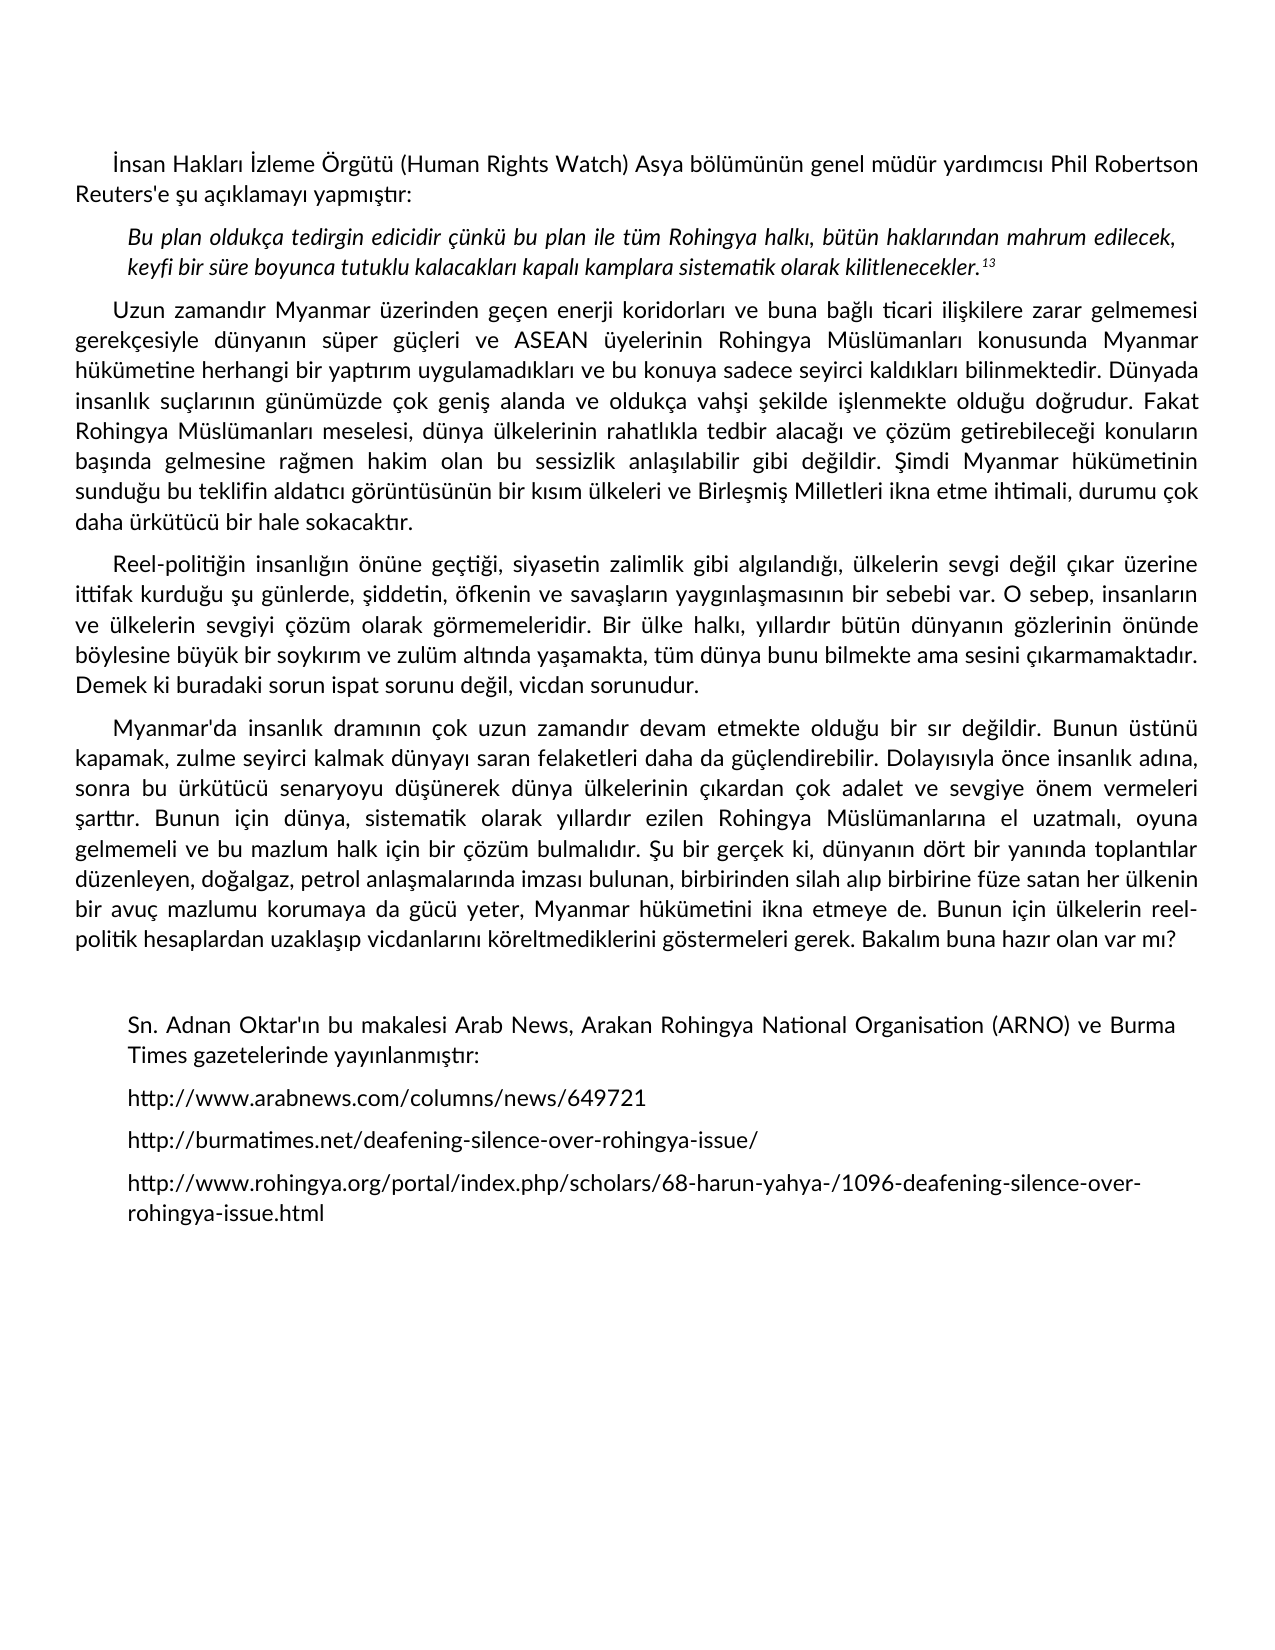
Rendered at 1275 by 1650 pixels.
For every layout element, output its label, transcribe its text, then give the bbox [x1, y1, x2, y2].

text Uzun zamandır Myanmar üzerinden geçen enerji koridorları ve buna bağlı ticari ilişkilere zarar gelmemesi gerekçesiyle dünyanın süper güçleri ve ASEAN üyelerinin Rohingya Müslümanları konusunda Myanmar hükümetine herhangi bir yaptırım uygulamadıkları ve bu konuya sadece seyirci kaldıkları bilinmektedir. Dünyada insanlık suçlarının günümüzde çok geniş alanda ve oldukça vahşi şekilde işlenmekte olduğu doğrudur. Fakat Rohingya Müslümanları meselesi, dünya ülkelerinin rahatlıkla tedbir alacağı ve çözüm getirebileceği konuların başında gelmesine rağmen hakim olan bu sessizlik anlaşılabilir gibi değildir. Şimdi Myanmar hükümetinin sunduğu bu teklifin aldatıcı görüntüsünün bir kısım ülkeleri ve Birleşmiş Milletleri ikna etme ihtimali, durumu çok daha ürkütücü bir hale sokacaktır. [75, 296, 1200, 535]
text http://burmatimes.net/deafening-silence-over-rohingya-issue/ [127, 1126, 1177, 1153]
text http://www.rohingya.org/portal/index.php/scholars/68-harun-yahya-/1096-deafening-silence-over-rohingya-issue.html [127, 1169, 1177, 1226]
text http://www.arabnews.com/columns/news/649721 [127, 1083, 1177, 1111]
text İnsan Hakları İzleme Örgütü (Human Rights Watch) Asya bölümünün genel müdür yardımcısı Phil Robertson Reuters'e şu açıklamayı yapmıştır: [75, 150, 1200, 208]
text Sn. Adnan Oktar'ın bu makalesi Arab News, Arakan Rohingya National Organisation (ARNO) ve Burma Times gazetelerinde yayınlanmıştır: [127, 1010, 1177, 1068]
text Bu plan oldukça tedirgin edicidir çünkü bu plan ile tüm Rohingya halkı, bütün haklarından mahrum edilecek, keyfi bir süre boyunca tutuklu kalacakları kapalı kamplara sistematik olarak kilitlenecekler.13 [127, 223, 1177, 281]
text Reel-politiğin insanlığın önüne geçtiği, siyasetin zalimlik gibi algılandığı, ülkelerin sevgi değil çıkar üzerine ittifak kurduğu şu günlerde, şiddetin, öfkenin ve savaşların yaygınlaşmasının bir sebebi var. O sebep, insanların ve ülkelerin sevgiyi çözüm olarak görmemeleridir. Bir ülke halkı, yıllardır bütün dünyanın gözlerinin önünde böylesine büyük bir soykırım ve zulüm altında yaşamakta, tüm dünya bunu bilmekte ama sesini çıkarmamaktadır. Demek ki buradaki sorun ispat sorunu değil, vicdan sorunudur. [75, 550, 1200, 698]
text Myanmar'da insanlık dramının çok uzun zamandır devam etmekte olduğu bir sır değildir. Bunun üstünü kapamak, zulme seyirci kalmak dünyayı saran felaketleri daha da güçlendirebilir. Dolayısıyla önce insanlık adına, sonra bu ürkütücü senaryoyu düşünerek dünya ülkelerinin çıkardan çok adalet ve sevgiye önem vermeleri şarttır. Bunun için dünya, sistematik olarak yıllardır ezilen Rohingya Müslümanlarına el uzatmalı, oyuna gelmemeli ve bu mazlum halk için bir çözüm bulmalıdır. Şu bir gerçek ki, dünyanın dört bir yanında toplantılar düzenleyen, doğalgaz, petrol anlaşmalarında imzası bulunan, birbirinden silah alıp birbirine füze satan her ülkenin bir avuç mazlumu korumaya da gücü yeter, Myanmar hükümetini ikna etmeye de. Bunun için ülkelerin reel-politik hesaplardan uzaklaşıp vicdanlarını köreltmediklerini göstermeleri gerek. Bakalım buna hazır olan var mı? [75, 713, 1200, 952]
